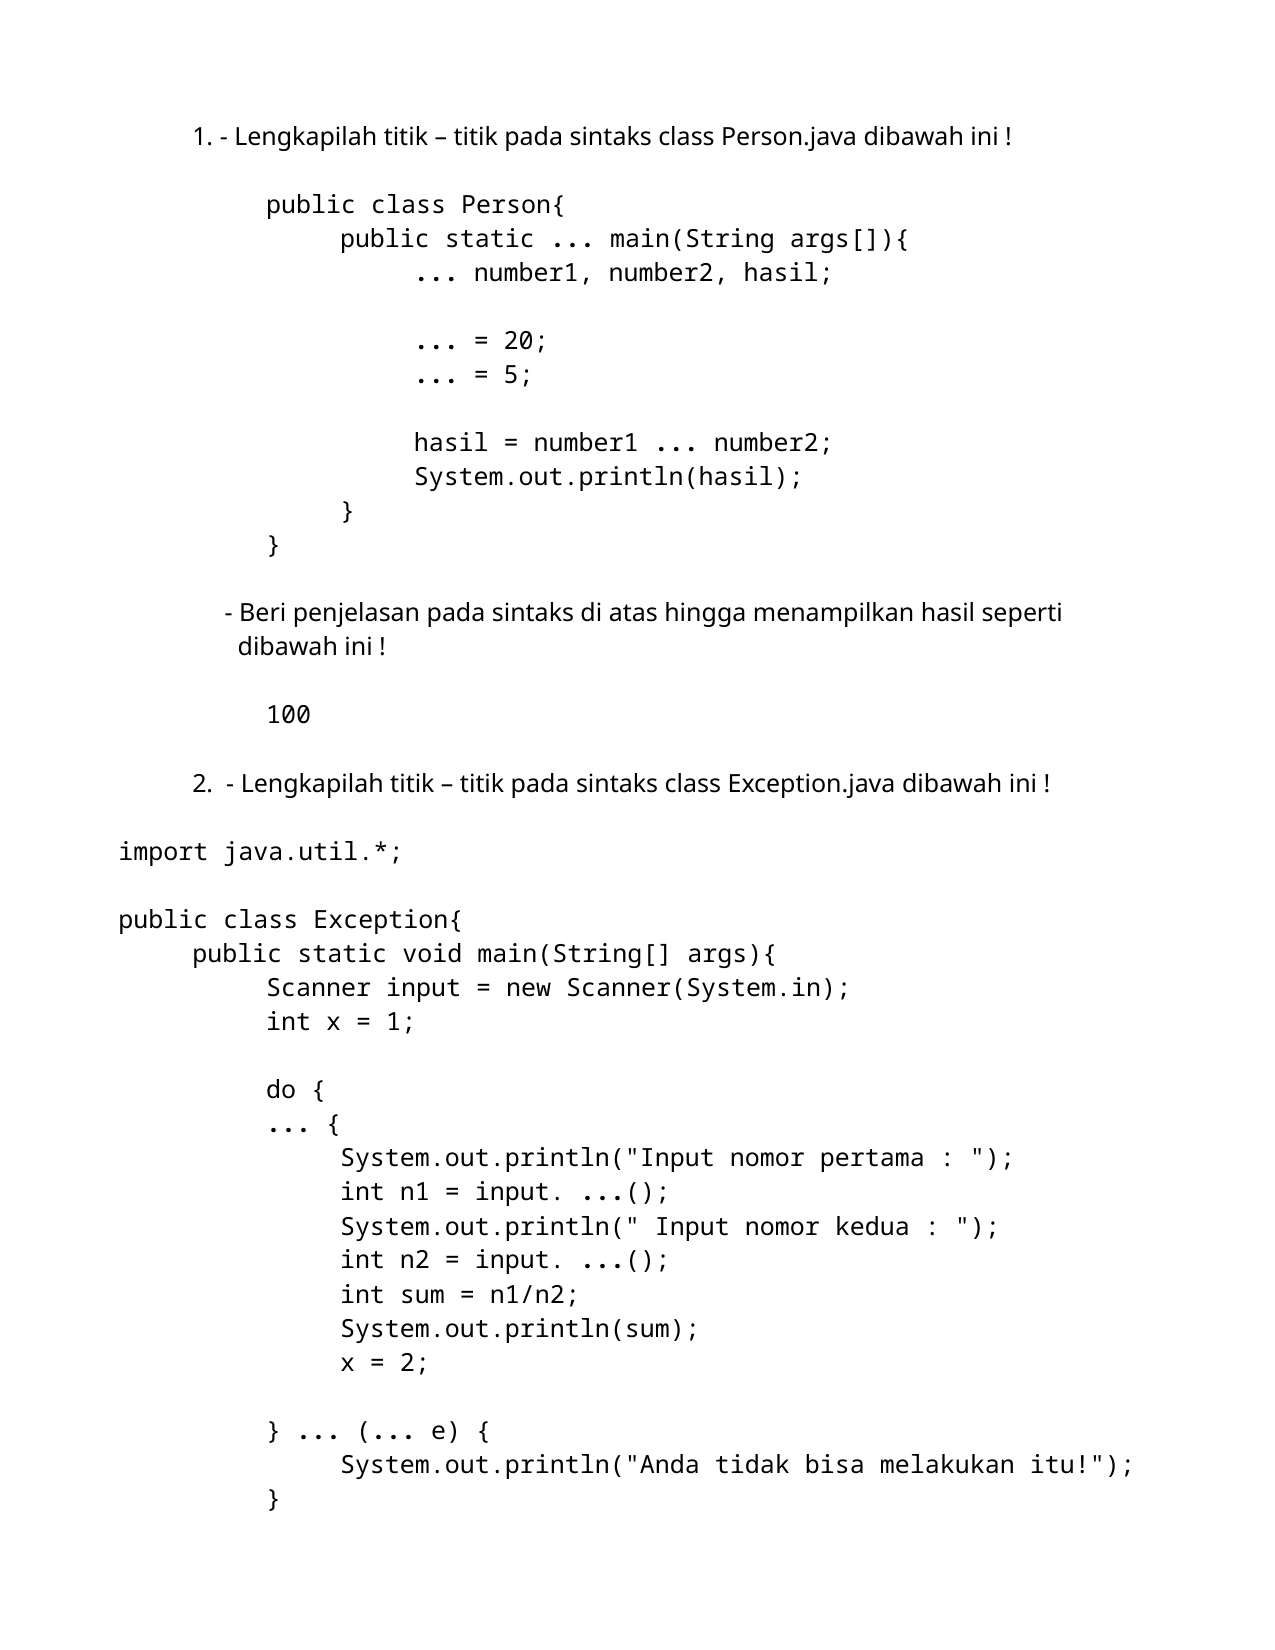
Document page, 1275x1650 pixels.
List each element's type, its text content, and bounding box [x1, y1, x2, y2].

text ... number1, number2, hasil; [118, 254, 1157, 288]
text } [118, 527, 1157, 595]
text } [118, 1481, 1157, 1515]
text System.out.println(hasil); [118, 459, 1157, 493]
text } ... (... e) { [118, 1412, 1157, 1447]
text } [118, 493, 1157, 527]
text int n2 = input. ...(); [118, 1242, 1157, 1276]
text do { [118, 1072, 1157, 1106]
text hasil = number1 ... number2; [118, 425, 1157, 459]
text public static void main(String[] args){ [118, 936, 1157, 970]
text System.out.println(" Input nomor kedua : "); [118, 1208, 1157, 1242]
text x = 2; [118, 1344, 1157, 1378]
text - Beri penjelasan pada sintaks di atas hingga menampilkan hasil seperti [118, 595, 1157, 629]
text int n1 = input. ...(); [118, 1174, 1157, 1208]
text Scanner input = new Scanner(System.in); [118, 970, 1157, 1004]
text dibawah ini ! 100 2. - Lengkapilah titik – titik pada sintaks class Exception.java dibawah ini ! import java.util.*; [118, 629, 1157, 867]
text ... = 20; [118, 322, 1157, 357]
text System.out.println(sum); [118, 1310, 1157, 1344]
text public class Exception{ [118, 902, 1157, 936]
text public static ... main(String args[]){ [118, 220, 1157, 254]
text ... { [118, 1106, 1157, 1140]
text int sum = n1/n2; [118, 1276, 1157, 1310]
text System.out.println("Anda tidak bisa melakukan itu!"); [118, 1447, 1157, 1481]
text 1. - Lengkapilah titik – titik pada sintaks class Person.java dibawah ini ! public class Person{ [118, 118, 1157, 220]
text int x = 1; [118, 1004, 1157, 1038]
text ... = 5; [118, 357, 1157, 391]
text System.out.println("Input nomor pertama : "); [118, 1140, 1157, 1174]
